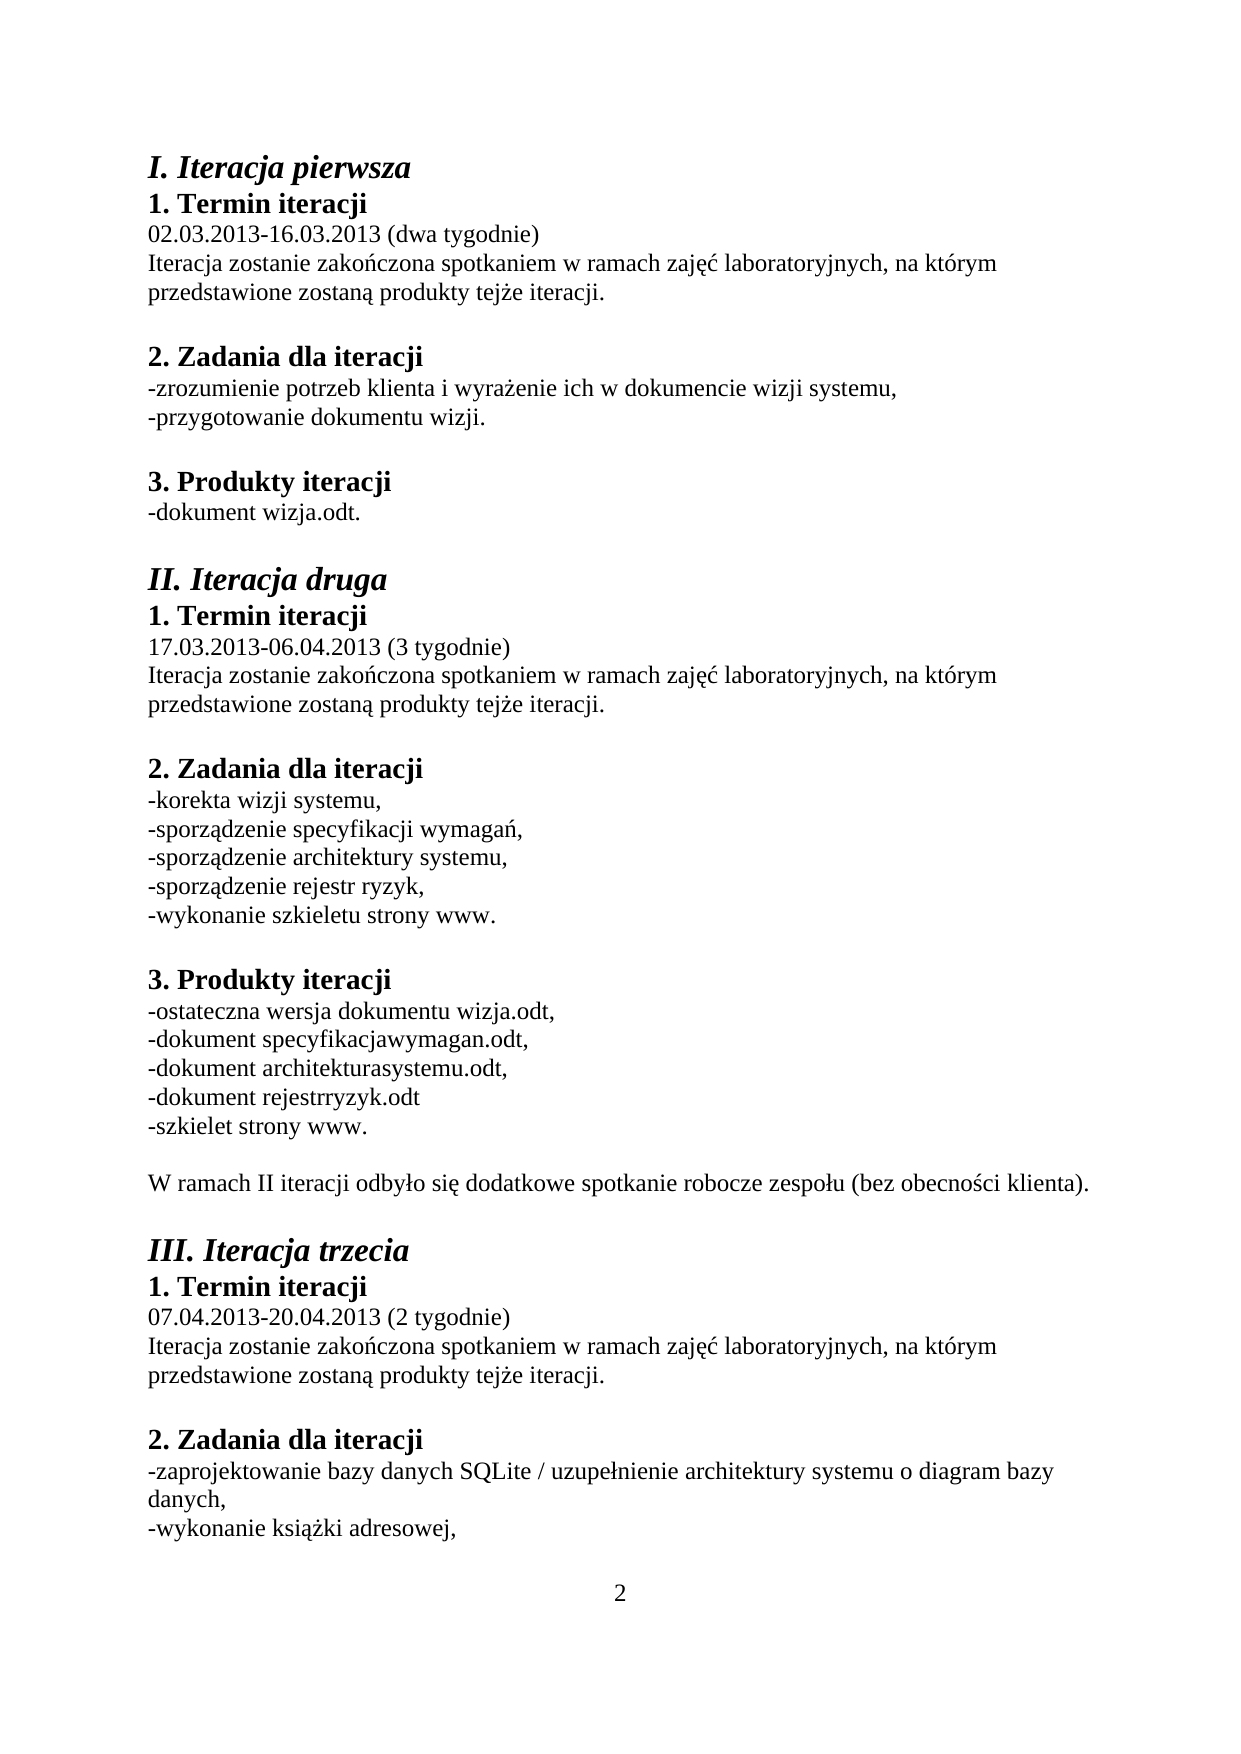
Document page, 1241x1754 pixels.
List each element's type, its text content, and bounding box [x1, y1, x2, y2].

text I. Iteracja pierwsza [148, 148, 1093, 186]
text 1. Termin iteracji 02.03.2013-16.03.2013 (dwa tygodnie) Iteracja zostanie zakończona spotkaniem w ramach zajęć laboratoryjnych, na którym przedstawione zostaną produkty tejże iteracji. 2. Zadania dla iteracji -zrozumienie potrzeb klienta i wyrażenie ich w dokumencie wizji systemu, -przygotowanie dokumentu wizji. 3. Produkty iteracji -dokument wizja.odt. II. Iteracja druga 1. Termin iteracji 17.03.2013-06.04.2013 (3 tygodnie) Iteracja zostanie zakończona spotkaniem w ramach zajęć laboratoryjnych, na którym przedstawione zostaną produkty tejże iteracji. 2. Zadania dla iteracji -korekta wizji systemu, -sporządzenie specyfikacji wymagań, -sporządzenie architektury systemu, -sporządzenie rejestr ryzyk, -wykonanie szkieletu strony www. 3. Produkty iteracji -ostateczna wersja dokumentu wizja.odt, -dokument specyfikacjawymagan.odt, -dokument architekturasystemu.odt, -dokument rejestrryzyk.odt -szkielet strony www. W ramach II iteracji odbyło się dodatkowe spotkanie robocze zespołu (bez obecności klienta). III. Iteracja trzecia 1. Termin iteracji 07.04.2013-20.04.2013 (2 tygodnie) Iteracja zostanie zakończona spotkaniem w ramach zajęć laboratoryjnych, na którym przedstawione zostaną produkty tejże iteracji. 2. Zadania dla iteracji -zaprojektowanie bazy danych SQLite / uzupełnienie architektury systemu o diagram bazy danych, -wykonanie książki adresowej, [148, 186, 1093, 1542]
